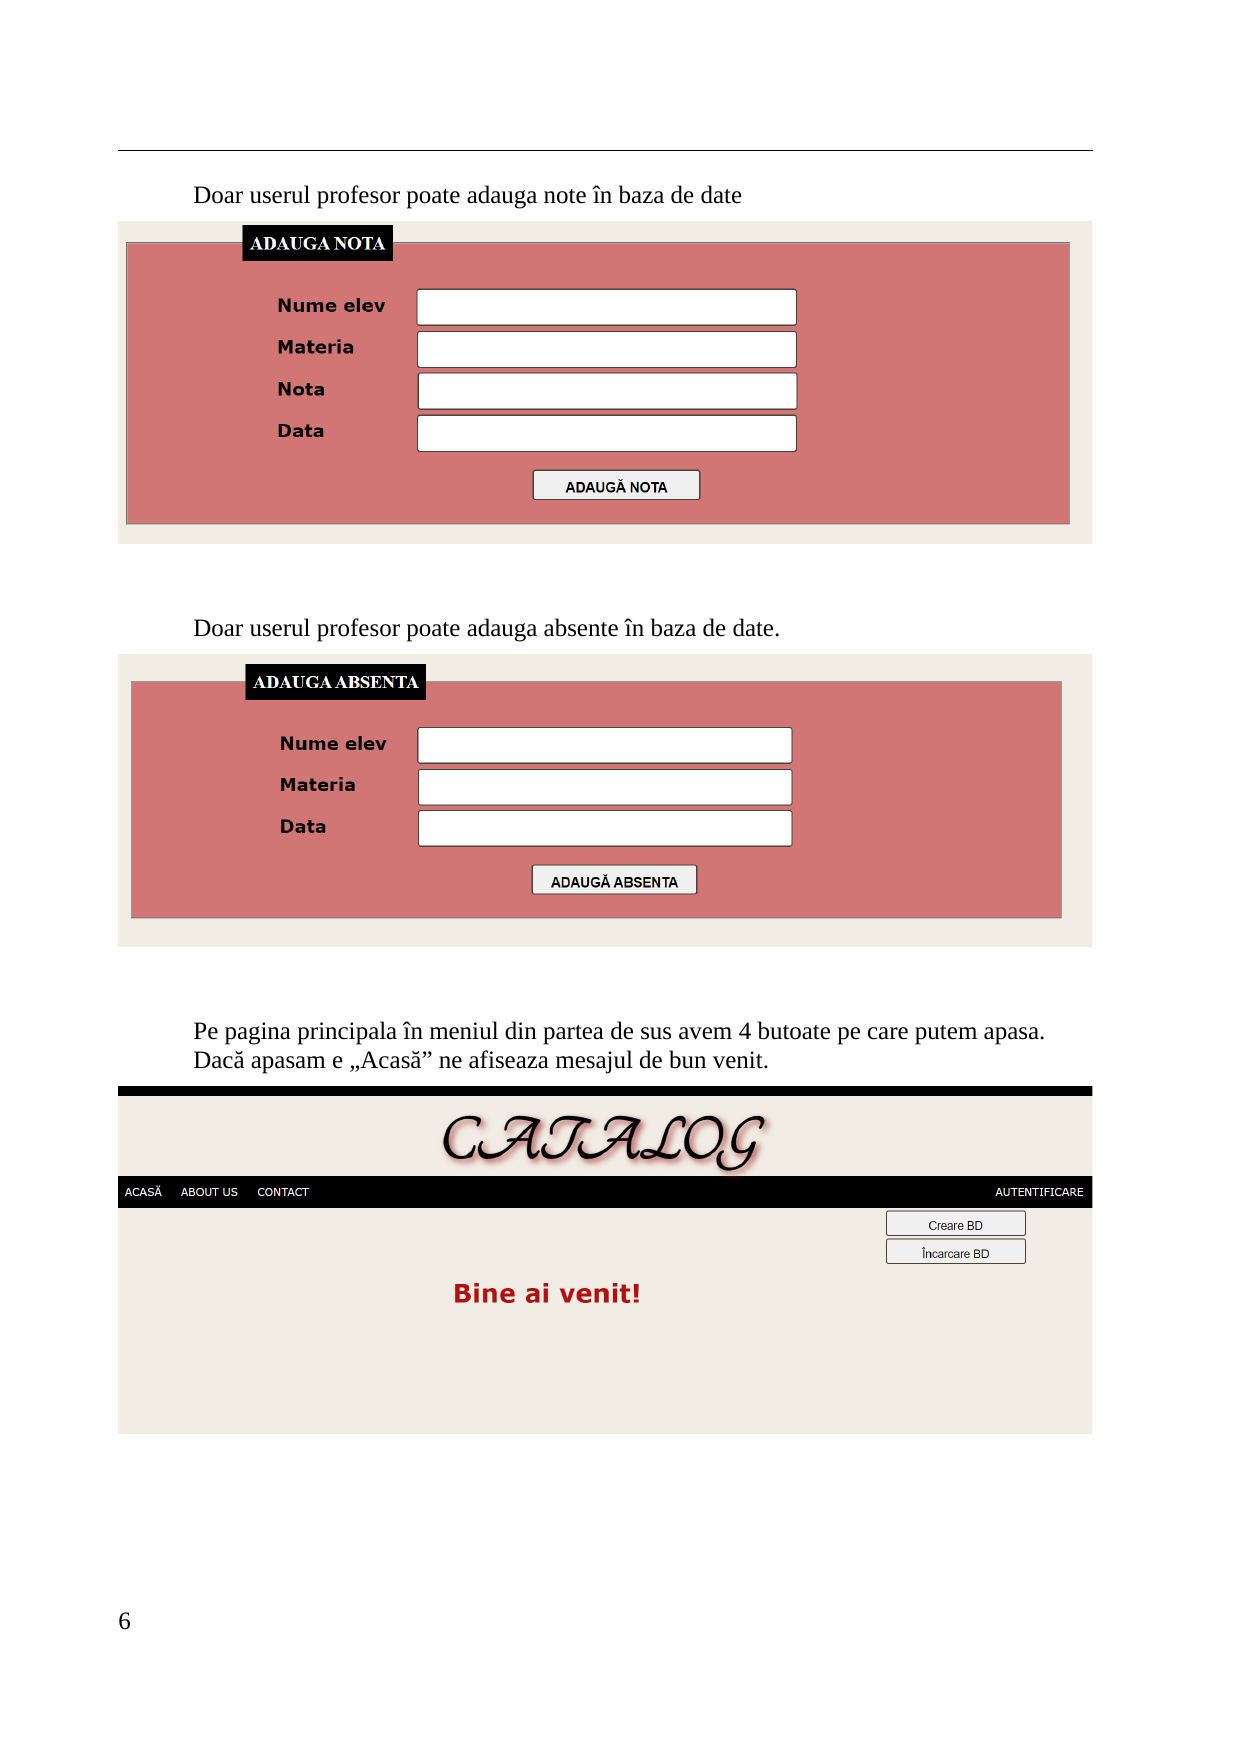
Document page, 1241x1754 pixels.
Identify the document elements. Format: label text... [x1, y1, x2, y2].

text Doar userul profesor poate adauga absente în baza de date. [118, 613, 1093, 642]
picture [118, 221, 1093, 544]
text Pe pagina principala în meniul din partea de sus avem 4 butoate pe care putem apasa. [118, 1016, 1093, 1045]
text Doar userul profesor poate adauga note în baza de date [118, 180, 1093, 209]
picture [118, 654, 1093, 947]
text Dacă apasam e „Acasă” ne afiseaza mesajul de bun venit. [118, 1045, 1093, 1073]
picture [118, 1086, 1093, 1434]
